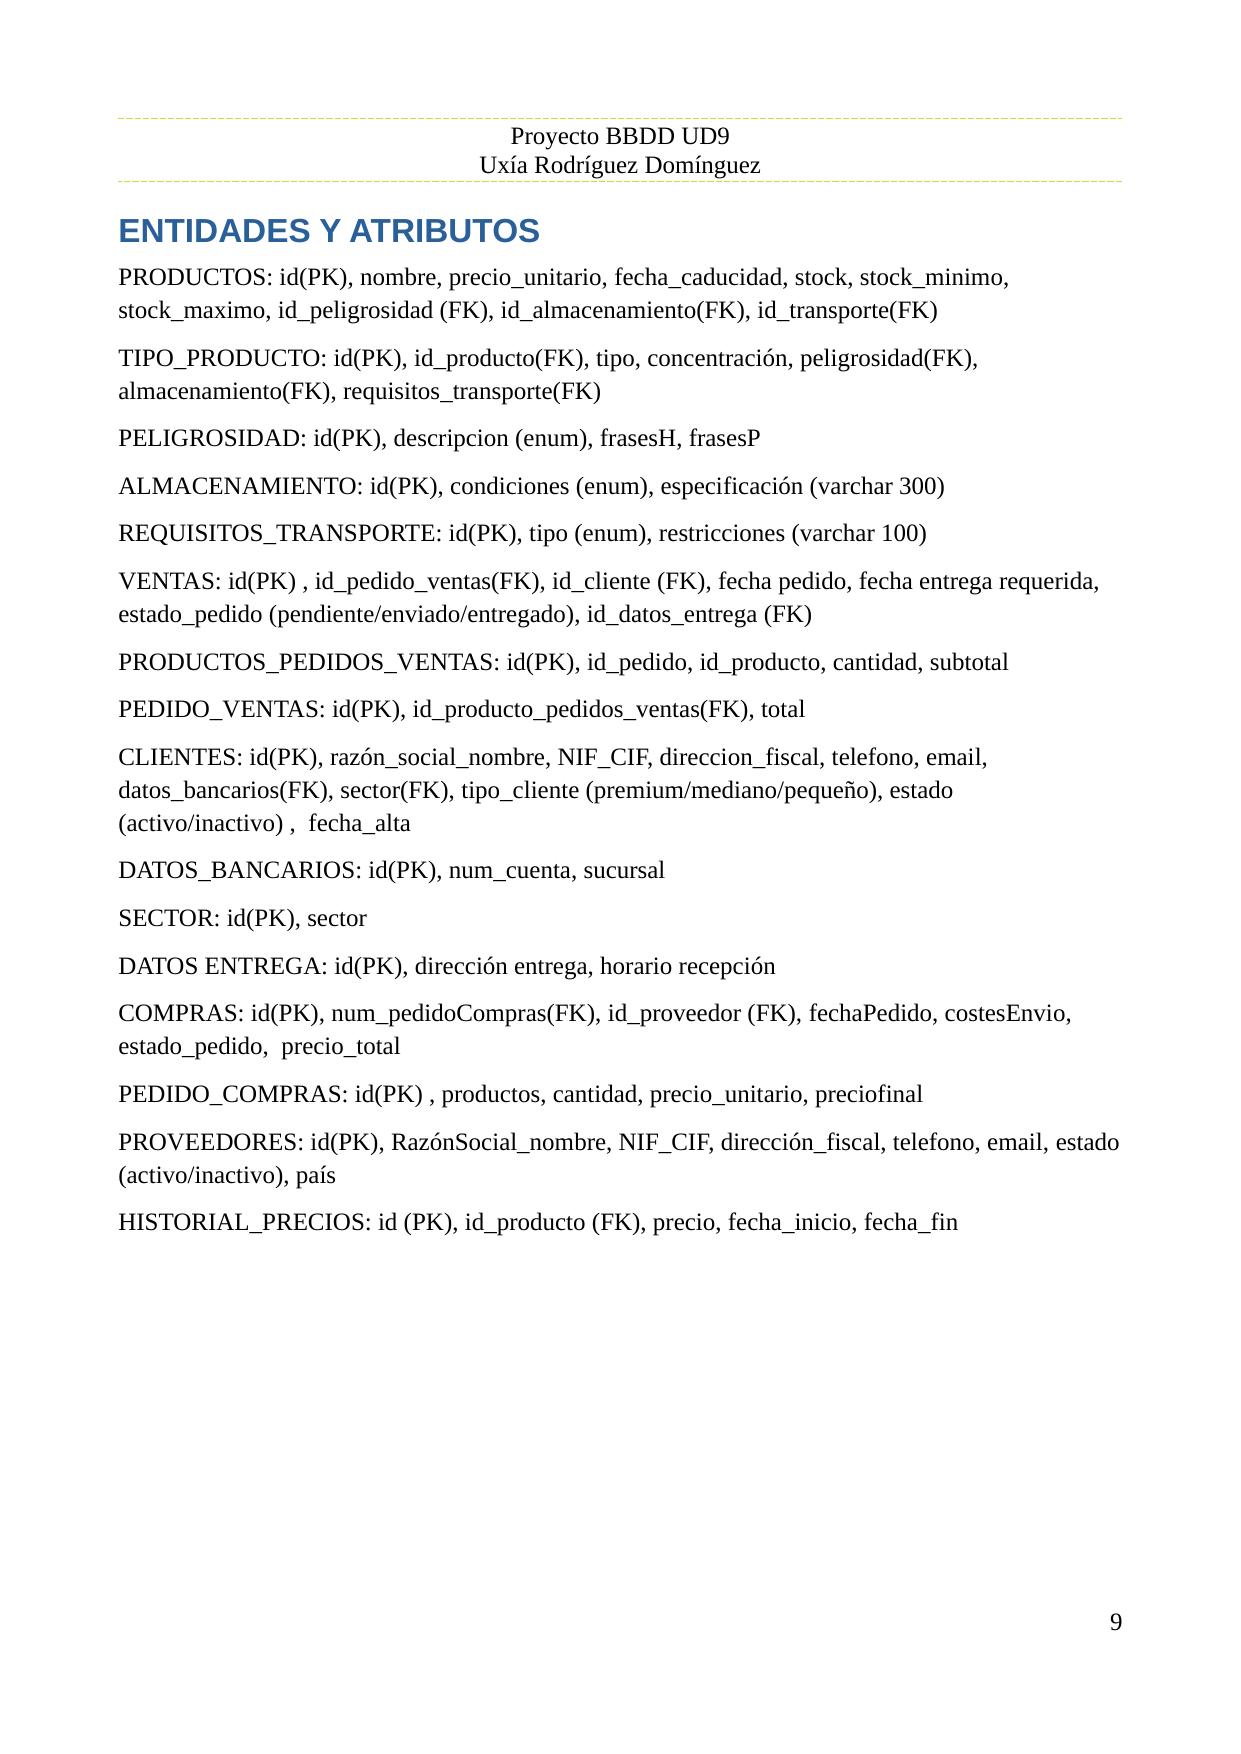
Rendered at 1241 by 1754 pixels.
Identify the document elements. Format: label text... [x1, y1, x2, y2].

text PRODUCTOS: id(PK), nombre, precio_unitario, fecha_caducidad, stock, stock_minimo, stock_maximo, id_peligrosidad (FK), id_almacenamiento(FK), id_transporte(FK) [118, 262, 1122, 324]
text PEDIDO_COMPRAS: id(PK) , productos, cantidad, precio_unitario, preciofinal [118, 1079, 1122, 1108]
text DATOS ENTREGA: id(PK), dirección entrega, horario recepción [118, 951, 1122, 979]
text VENTAS: id(PK) , id_pedido_ventas(FK), id_cliente (FK), fecha pedido, fecha entrega requerida, estado_pedido (pendiente/enviado/entregado), id_datos_entrega (FK) [118, 566, 1122, 628]
text PRODUCTOS_PEDIDOS_VENTAS: id(PK), id_pedido, id_producto, cantidad, subtotal [118, 647, 1122, 676]
subtitle ENTIDADES Y ATRIBUTOS [118, 211, 1122, 249]
text ALMACENAMIENTO: id(PK), condiciones (enum), especificación (varchar 300) [118, 471, 1122, 500]
text COMPRAS: id(PK), num_pedidoCompras(FK), id_proveedor (FK), fechaPedido, costesEnvio, estado_pedido, precio_total [118, 998, 1122, 1060]
text DATOS_BANCARIOS: id(PK), num_cuenta, sucursal [118, 856, 1122, 884]
text CLIENTES: id(PK), razón_social_nombre, NIF_CIF, direccion_fiscal, telefono, email, datos_bancarios(FK), sector(FK), tipo_cliente (premium/mediano/pequeño), estado (activo/inactivo) , fecha_alta [118, 742, 1122, 837]
text TIPO_PRODUCTO: id(PK), id_producto(FK), tipo, concentración, peligrosidad(FK), almacenamiento(FK), requisitos_transporte(FK) [118, 343, 1122, 404]
text REQUISITOS_TRANSPORTE: id(PK), tipo (enum), restricciones (varchar 100) [118, 518, 1122, 547]
text PROVEEDORES: id(PK), RazónSocial_nombre, NIF_CIF, dirección_fiscal, telefono, email, estado (activo/inactivo), país [118, 1127, 1122, 1188]
text PELIGROSIDAD: id(PK), descripcion (enum), frasesH, frasesP [118, 423, 1122, 452]
text PEDIDO_VENTAS: id(PK), id_producto_pedidos_ventas(FK), total [118, 694, 1122, 723]
text HISTORIAL_PRECIOS: id (PK), id_producto (FK), precio, fecha_inicio, fecha_fin [118, 1207, 1122, 1236]
text SECTOR: id(PK), sector [118, 903, 1122, 932]
